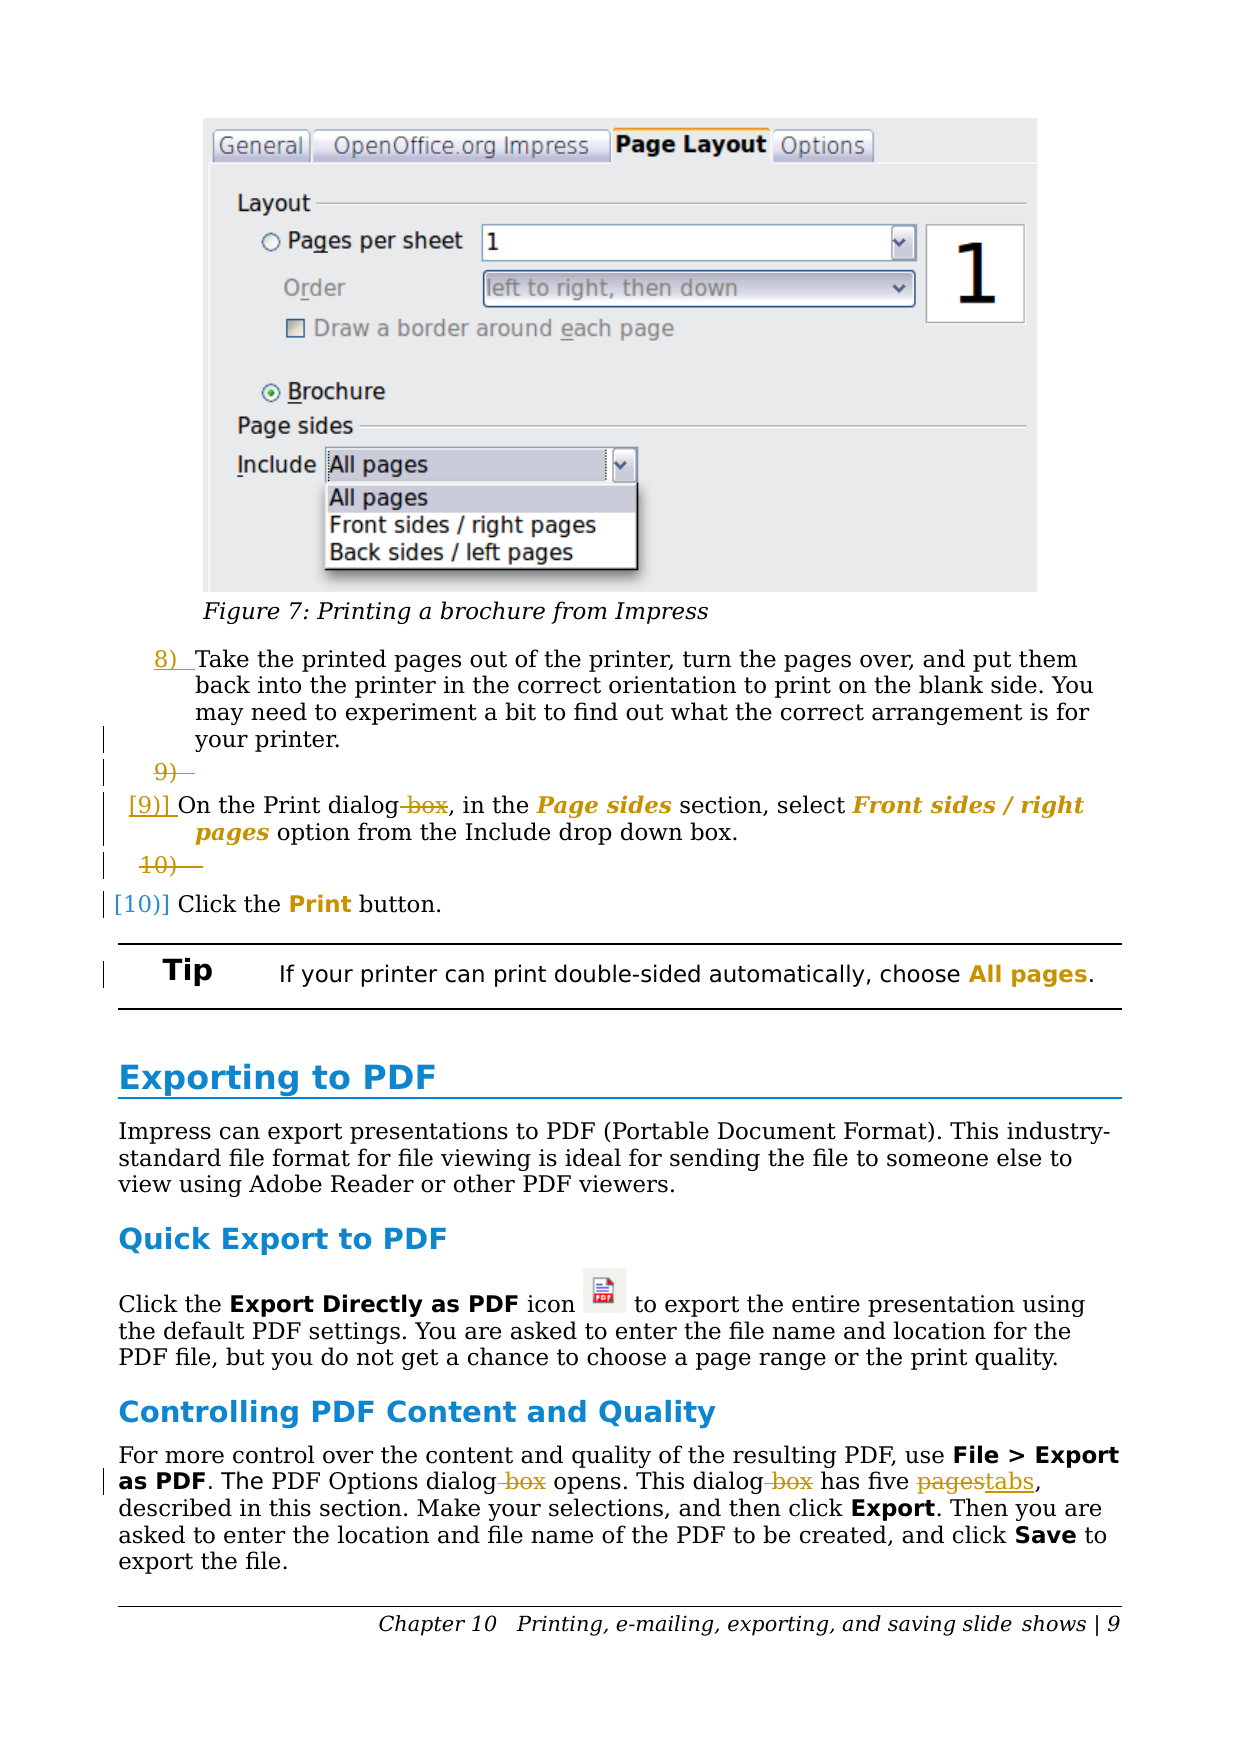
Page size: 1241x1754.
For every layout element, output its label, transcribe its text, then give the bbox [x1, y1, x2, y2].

list Click the Print button. [177, 852, 1122, 879]
subtitle Exporting to PDF [118, 1058, 1122, 1097]
subtitle Quick Export to PDF [118, 1222, 1122, 1256]
table_header If your printer can print double-sided automatically, choose All pages. [258, 945, 1122, 1008]
text For more control over the content and quality of the resulting PDF, use File > Export as PDF. The PDF Options dialog opens. This dialog has five tabs, described in this section. Make your selections, and then click Export. Then you are asked to enter the location and file name of the PDF to be created, and click Save to export the file. [118, 1442, 1122, 1575]
picture [203, 118, 1038, 592]
text Figure 7: Printing a brochure from Impress [203, 598, 1037, 625]
list On the Print dialog, in the Page sides section, select Front sides / right pages option from the Include drop down box. [177, 759, 1122, 786]
picture [582, 1268, 627, 1313]
subtitle Controlling PDF Content and Quality [118, 1395, 1122, 1429]
list Take the printed pages out of the printer, turn the pages over, and put them back into the printer in the correct orientation to print on the blank side. You may need to experiment a bit to find out what the correct arrangement is for your printer. [177, 646, 1122, 753]
text Impress can export presentations to PDF (Portable Document Format). This industry-standard file format for file viewing is ideal for sending the file to someone else to view using Adobe Reader or other PDF viewers. [118, 1118, 1122, 1198]
table_header Tip [118, 945, 257, 1008]
text Click the Export Directly as PDF icon to export the entire presentation using the default PDF settings. You are asked to enter the file name and location for the PDF file, but you do not get a chance to choose a page range or the print quality. [118, 1269, 1122, 1371]
